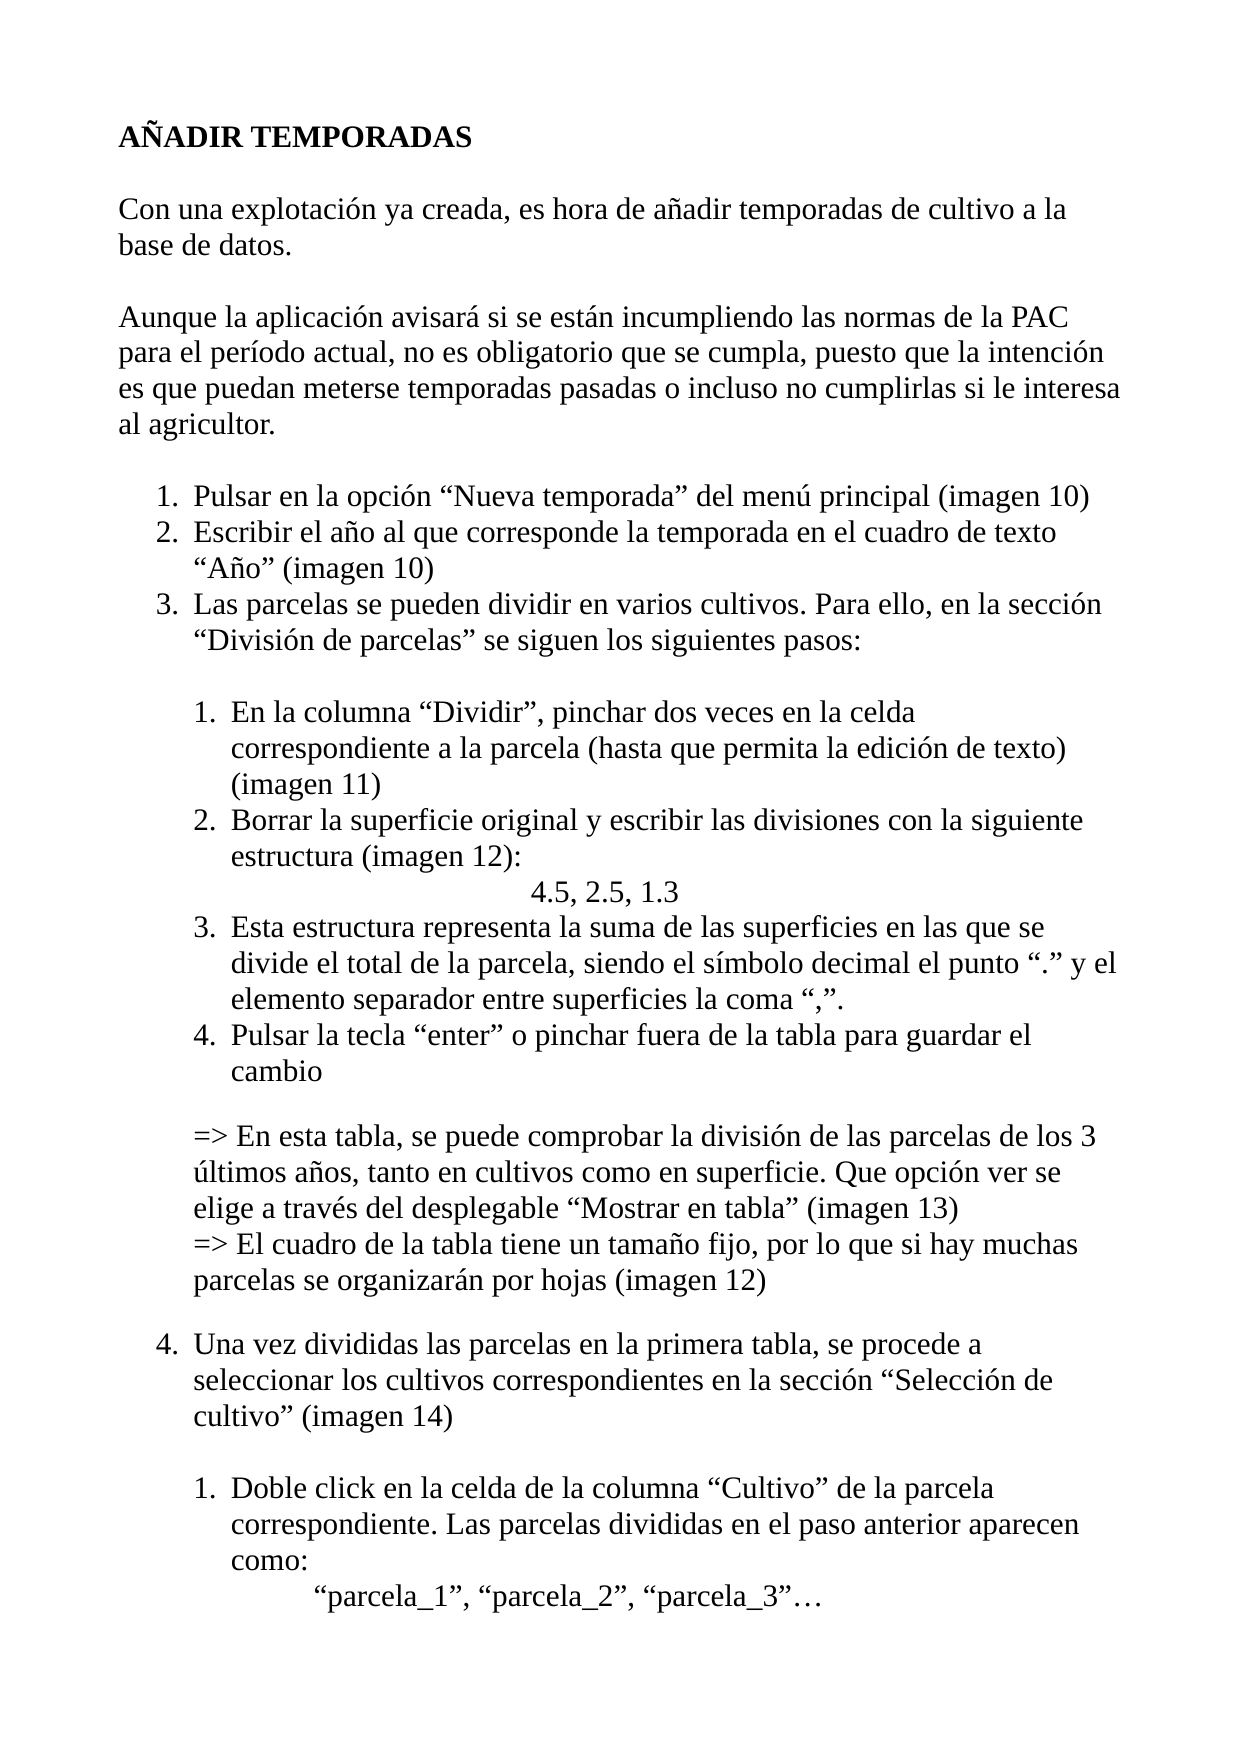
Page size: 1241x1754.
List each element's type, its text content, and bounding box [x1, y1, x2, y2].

list 4.5, 2.5, 1.3 [493, 873, 1122, 909]
list “parcela_1”, “parcela_2”, “parcela_3”… [268, 1577, 1122, 1613]
list => El cuadro de la tabla tiene un tamaño fijo, por lo que si hay muchas parcelas se organizarán por hojas (imagen 12) [156, 1225, 1122, 1297]
list Pulsar en la opción “Nueva temporada” del menú principal (imagen 10) [156, 477, 1122, 513]
list Pulsar la tecla “enter” o pinchar fuera de la tabla para guardar el cambio [193, 1017, 1122, 1088]
text Aunque la aplicación avisará si se están incumpliendo las normas de la PAC para el período actual, no es obligatorio que se cumpla, puesto que la intención es que puedan meterse temporadas pasadas o incluso no cumplirlas si le interesa al agricultor. [118, 298, 1122, 442]
list Una vez divididas las parcelas en la primera tabla, se procede a seleccionar los cultivos correspondientes en la sección “Selección de cultivo” (imagen 14) [156, 1326, 1122, 1433]
list En la columna “Dividir”, pinchar dos veces en la celda correspondiente a la parcela (hasta que permita la edición de texto) (imagen 11) [193, 693, 1122, 801]
text AÑADIR TEMPORADAS [118, 118, 1122, 154]
list Borrar la superficie original y escribir las divisiones con la siguiente estructura (imagen 12): [193, 801, 1122, 873]
list Esta estructura representa la suma de las superficies en las que se divide el total de la parcela, siendo el símbolo decimal el punto “.” y el elemento separador entre superficies la coma “,”. [193, 909, 1122, 1017]
text Con una explotación ya creada, es hora de añadir temporadas de cultivo a la base de datos. [118, 190, 1122, 262]
list Escribir el año al que corresponde la temporada en el cuadro de texto “Año” (imagen 10) [156, 513, 1122, 585]
list Doble click en la celda de la columna “Cultivo” de la parcela correspondiente. Las parcelas divididas en el paso anterior aparecen como: [193, 1469, 1122, 1577]
list Las parcelas se pueden dividir en varios cultivos. Para ello, en la sección “División de parcelas” se siguen los siguientes pasos: [156, 585, 1122, 657]
list => En esta tabla, se puede comprobar la división de las parcelas de los 3 últimos años, tanto en cultivos como en superficie. Que opción ver se elige a través del desplegable “Mostrar en tabla” (imagen 13) [156, 1117, 1122, 1225]
